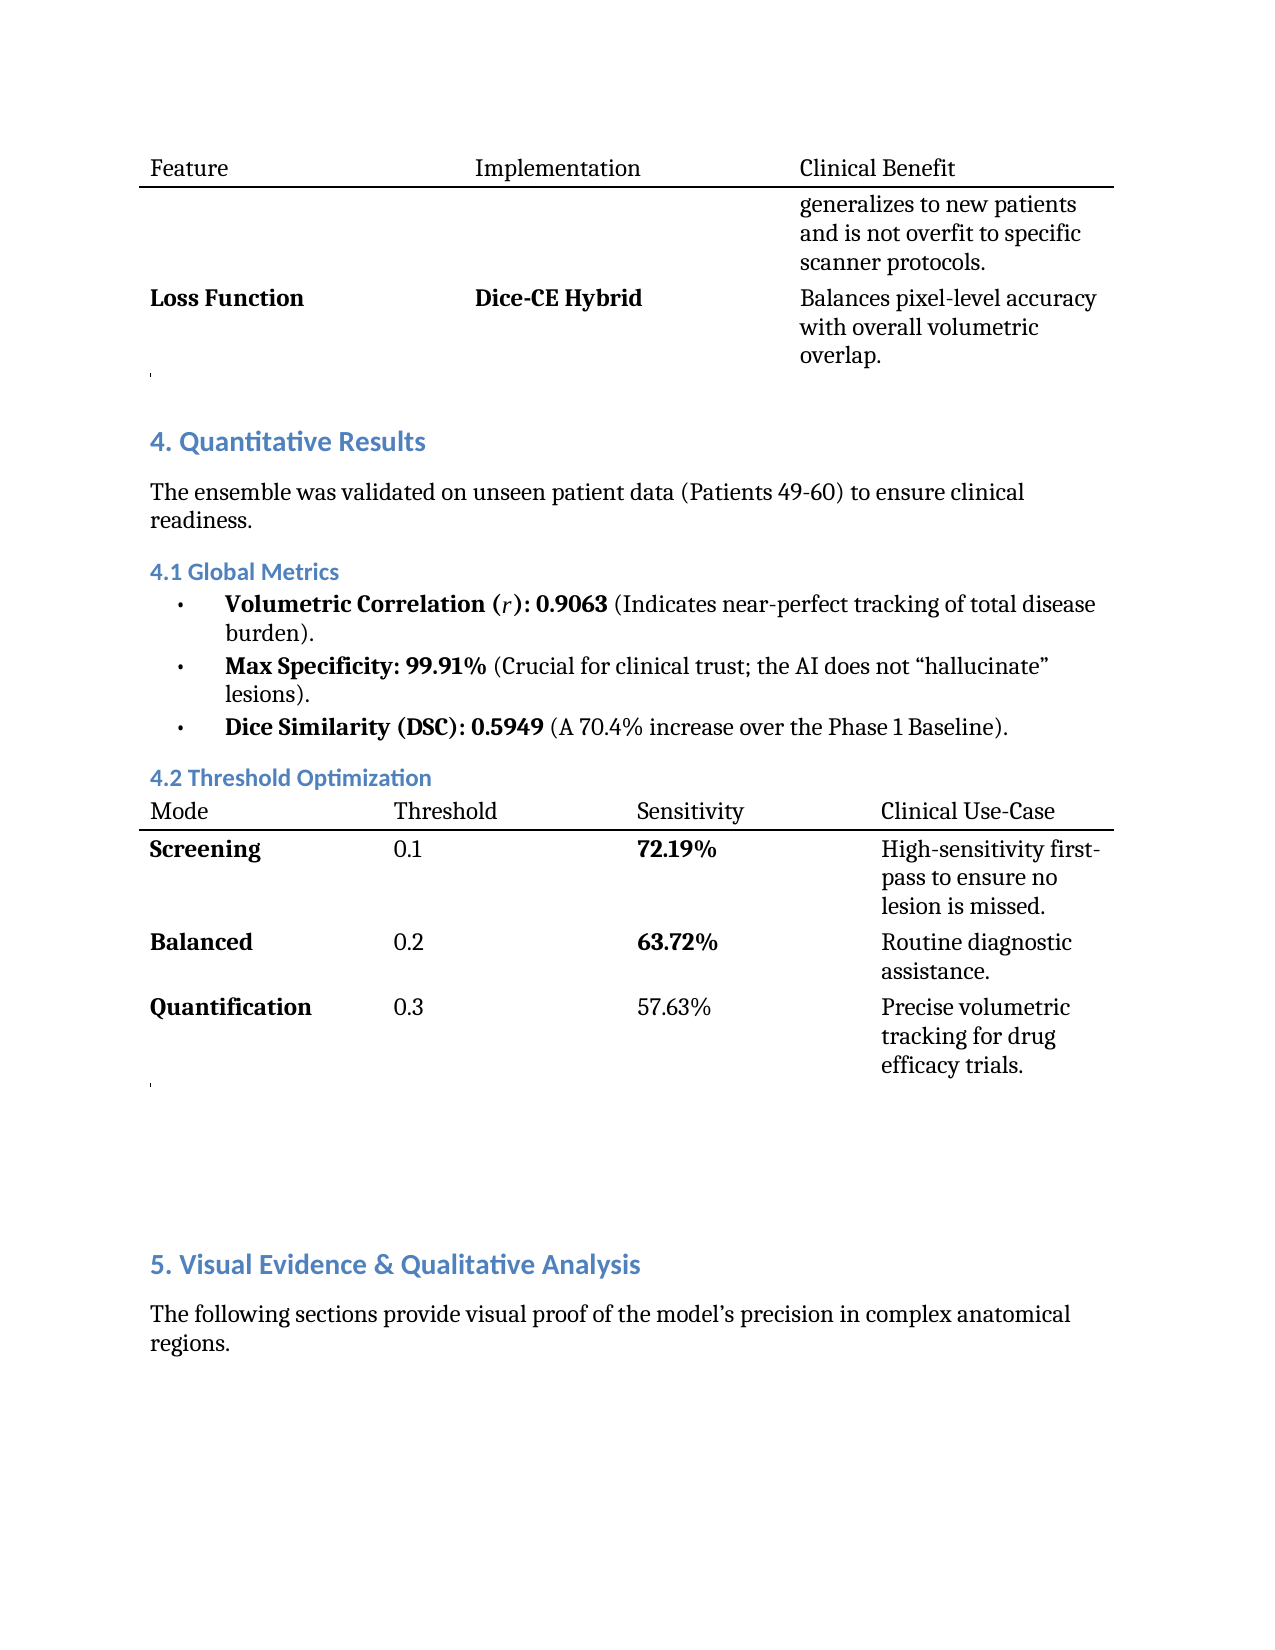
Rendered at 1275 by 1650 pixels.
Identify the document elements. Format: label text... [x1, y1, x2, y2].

table_header Mode [139, 793, 382, 829]
table_cell [464, 188, 789, 280]
list Max Specificity: 99.91% (Crucial for clinical trust; the AI does not “hallucinate” lesions). [175, 652, 1125, 709]
table_cell Dice-CE Hybrid [464, 280, 789, 374]
table_cell Precise volumetric tracking for drug efficacy trials. [870, 990, 1114, 1083]
text The ensemble was validated on unseen patient data (Patients 49-60) to ensure clinical readiness. [150, 478, 1125, 535]
table_header Clinical Use-Case [870, 793, 1114, 829]
subtitle 4. Quantitative Results [150, 423, 1125, 459]
subtitle 4.1 Global Metrics [150, 556, 1125, 587]
table_cell 63.72% [626, 925, 870, 989]
table_cell Balanced [139, 925, 382, 989]
table_header Implementation [464, 150, 789, 186]
table_cell generalizes to new patients and is not overfit to specific scanner protocols. [789, 188, 1114, 280]
table_cell Routine diagnostic assistance. [870, 925, 1114, 989]
list Dice Similarity (DSC): 0.5949 (A 70.4% increase over the Phase 1 Baseline). [175, 713, 1125, 742]
table_cell 72.19% [626, 831, 870, 924]
subtitle 4.2 Threshold Optimization [150, 762, 1125, 793]
table_header Feature [139, 150, 464, 186]
table_cell 57.63% [626, 990, 870, 1083]
table_header Sensitivity [626, 793, 870, 829]
table_cell Quantification [139, 990, 382, 1083]
table_cell Screening [139, 831, 382, 924]
table_cell 0.2 [383, 925, 626, 989]
table_cell 0.3 [383, 990, 626, 1083]
table_cell High-sensitivity first-pass to ensure no lesion is missed. [870, 831, 1114, 924]
text The following sections provide visual proof of the model’s precision in complex anatomical regions. [150, 1300, 1125, 1358]
table_cell Balances pixel-level accuracy with overall volumetric overlap. [789, 280, 1114, 374]
table_cell [139, 188, 464, 280]
table_cell Loss Function [139, 280, 464, 374]
subtitle 5. Visual Evidence & Qualitative Analysis [150, 1246, 1125, 1281]
table_header Threshold [383, 793, 626, 829]
table_cell 0.1 [383, 831, 626, 924]
list Volumetric Correlation (): 0.9063 (Indicates near-perfect tracking of total disease burden). [175, 590, 1125, 648]
table_header Clinical Benefit [789, 150, 1114, 186]
